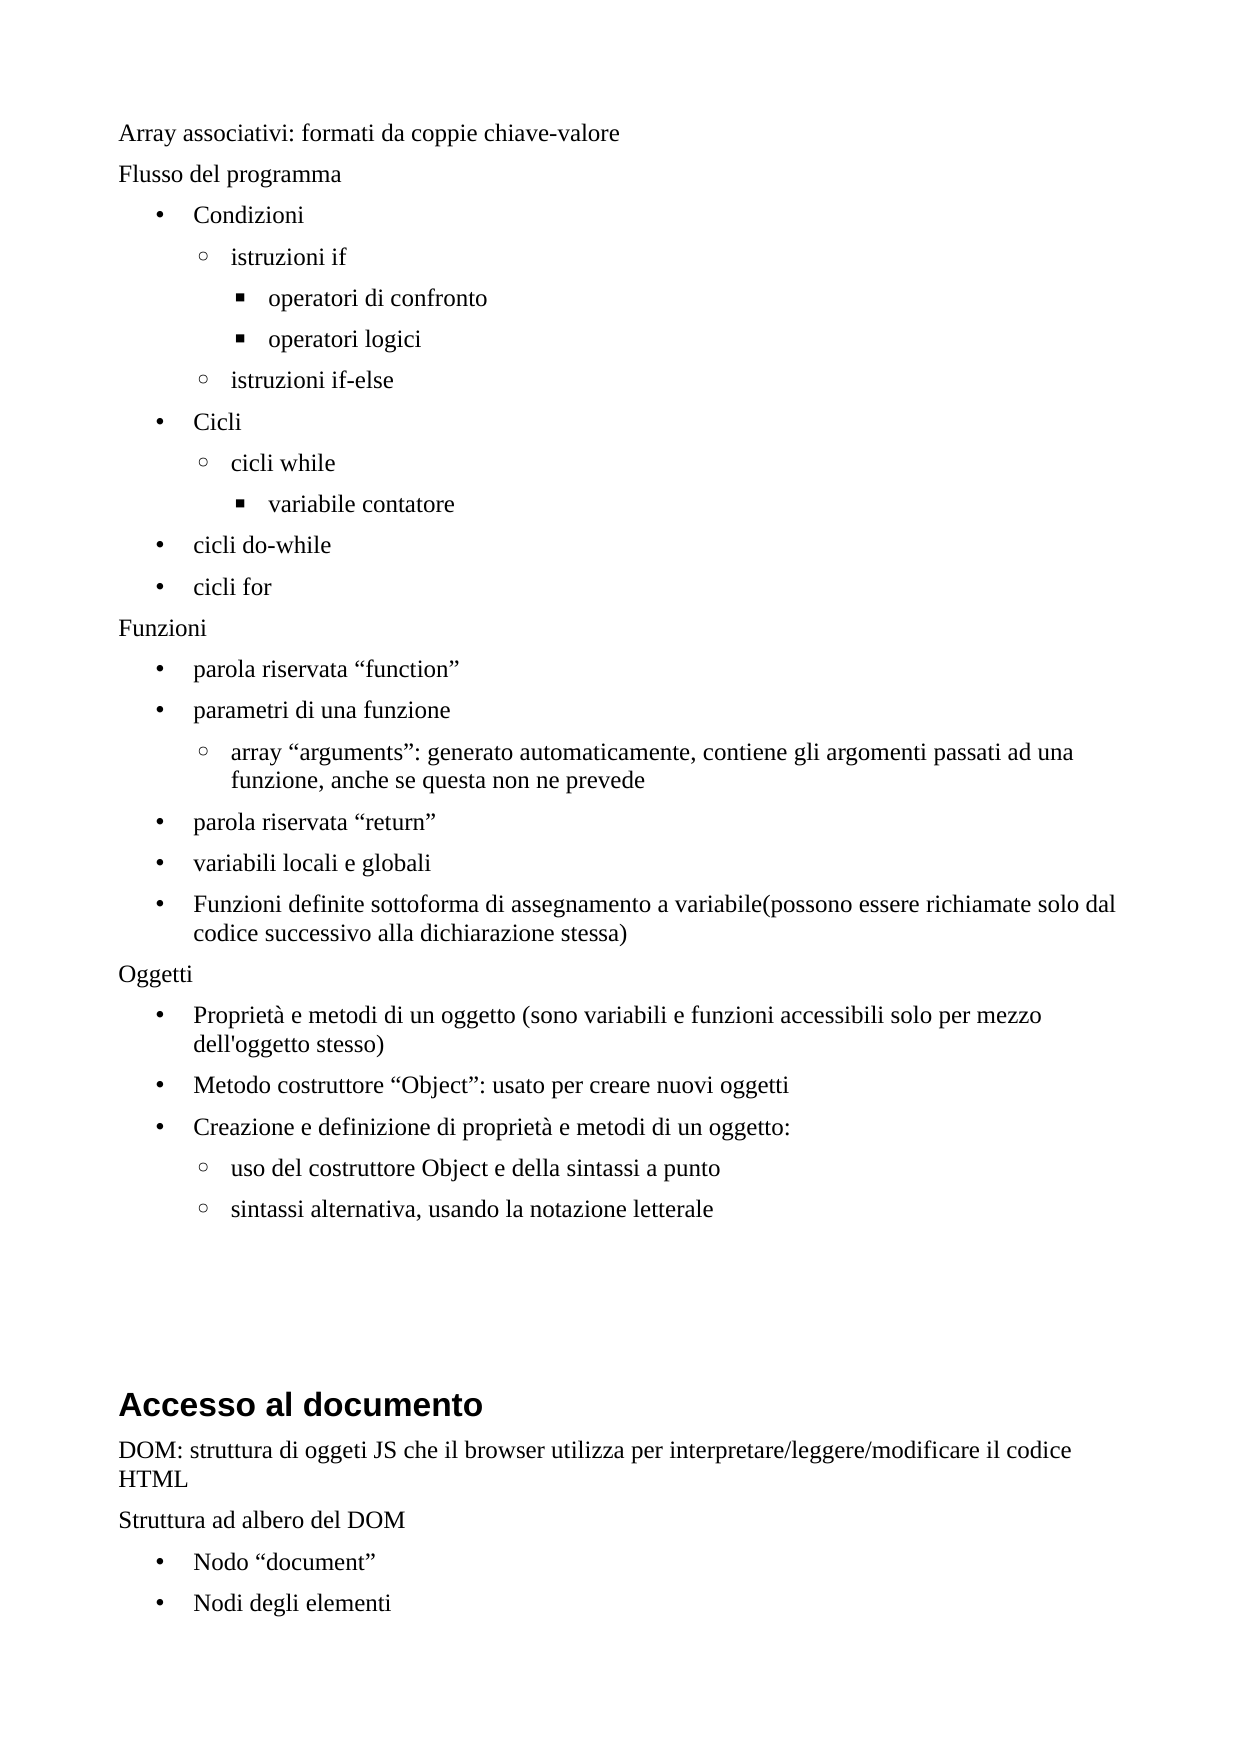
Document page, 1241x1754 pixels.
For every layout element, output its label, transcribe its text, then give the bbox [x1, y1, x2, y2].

subtitle Accesso al documento [118, 1384, 1122, 1423]
list Nodi degli elementi [156, 1588, 1122, 1617]
list Proprietà e metodi di un oggetto (sono variabili e funzioni accessibili solo per mezzo dell'oggetto stesso) [156, 1001, 1122, 1058]
list operatori logici [231, 324, 1122, 353]
list cicli do-while [156, 531, 1122, 559]
list Cicli [156, 407, 1122, 436]
list istruzioni if-else [193, 366, 1122, 394]
list Metodo costruttore “Object”: usato per creare nuovi oggetti [156, 1071, 1122, 1099]
list istruzioni if [193, 242, 1122, 271]
list Creazione e definizione di proprietà e metodi di un oggetto: [156, 1112, 1122, 1141]
list parola riservata “function” [156, 654, 1122, 683]
text DOM: struttura di oggeti JS che il browser utilizza per interpretare/leggere/modificare il codice HTML [118, 1436, 1122, 1493]
list Funzioni definite sottoforma di assegnamento a variabile(possono essere richiamate solo dal codice successivo alla dichiarazione stessa) [156, 889, 1122, 947]
text Funzioni [118, 613, 1122, 642]
list parametri di una funzione [156, 696, 1122, 724]
list sintassi alternativa, usando la notazione letterale [193, 1194, 1122, 1223]
list cicli for [156, 572, 1122, 601]
list uso del costruttore Object e della sintassi a punto [193, 1153, 1122, 1182]
text Oggetti [118, 959, 1122, 988]
text Array associativi: formati da coppie chiave-valore [118, 118, 1122, 147]
list operatori di confronto [231, 283, 1122, 312]
text Flusso del programma [118, 159, 1122, 188]
list cicli while [193, 448, 1122, 477]
list Nodo “document” [156, 1547, 1122, 1576]
text Struttura ad albero del DOM [118, 1506, 1122, 1534]
list array “arguments”: generato automaticamente, contiene gli argomenti passati ad una funzione, anche se questa non ne prevede [193, 737, 1122, 794]
list variabili locali e globali [156, 848, 1122, 877]
list parola riservata “return” [156, 807, 1122, 836]
list variabile contatore [231, 489, 1122, 518]
list Condizioni [156, 201, 1122, 229]
